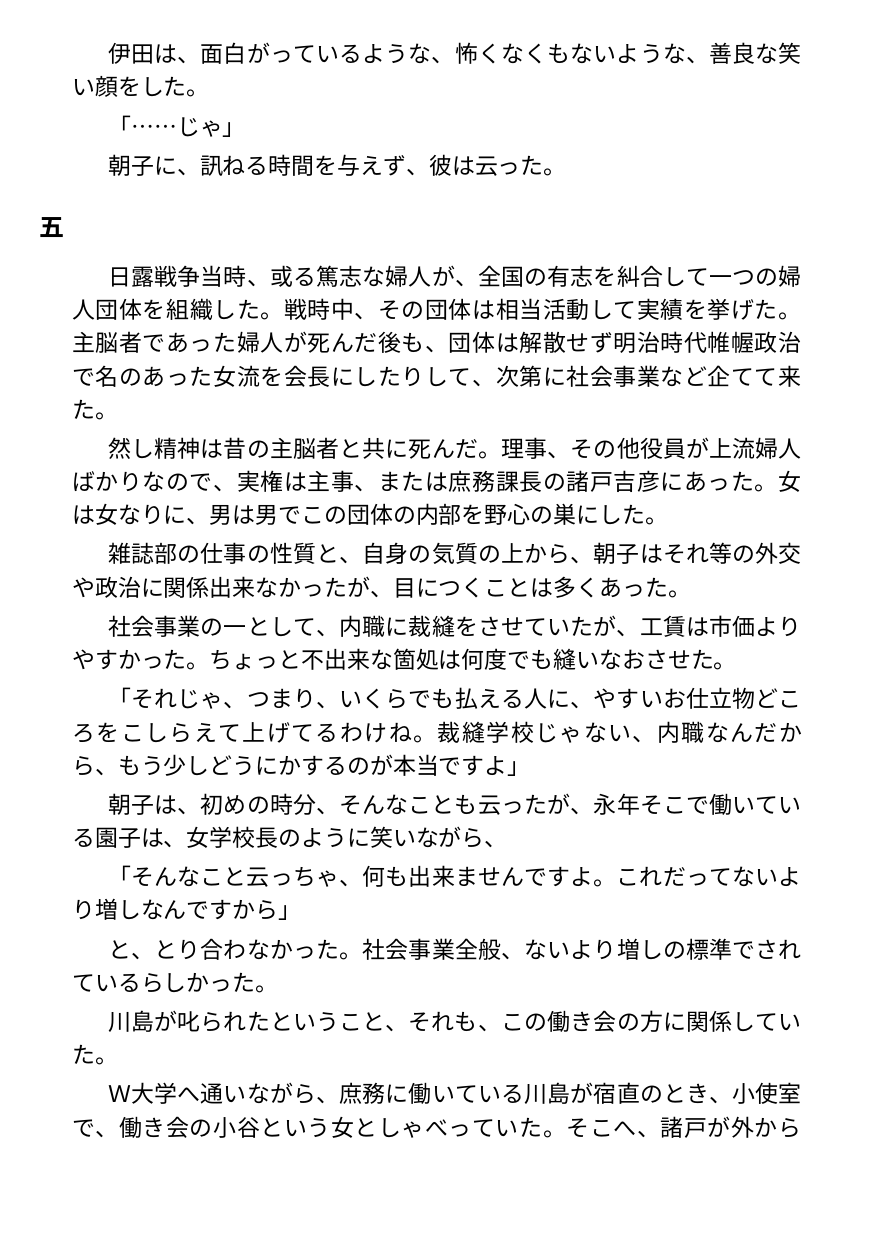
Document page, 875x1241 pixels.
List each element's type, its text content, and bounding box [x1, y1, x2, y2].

text 日露戦争当時、或る篤志な婦人が、全国の有志を糾合して一つの婦人団体を組織した。戦時中、その団体は相当活動して実績を挙げた。主脳者であった婦人が死んだ後も、団体は解散せず明治時代帷幄政治で名のあった女流を会長にしたりして、次第に社会事業など企てて来た。 [72, 259, 802, 425]
text 朝子は、初めの時分、そんなことも云ったが、永年そこで働いている園子は、女学校長のように笑いながら、 [72, 787, 802, 853]
text 朝子に、訊ねる時間を与えず、彼は云った。 [72, 148, 802, 181]
subtitle 五 [36, 204, 838, 247]
text と、とり合わなかった。社会事業全般、ないより増しの標準でされているらしかった。 [72, 932, 802, 998]
text Ｗ大学へ通いながら、庶務に働いている川島が宿直のとき、小使室で、働き会の小谷という女としゃべっていた。そこへ、諸戸が外から [72, 1076, 802, 1143]
text 「それじゃ、つまり、いくらでも払える人に、やすいお仕立物どころをこしらえて上げてるわけね。裁縫学校じゃない、内職なんだから、もう少しどうにかするのが本当ですよ」 [72, 681, 802, 781]
text 社会事業の一として、内職に裁縫をさせていたが、工賃は市価よりやすかった。ちょっと不出来な箇処は何度でも縫いなおさせた。 [72, 609, 802, 675]
text 「そんなこと云っちゃ、何も出来ませんですよ。これだってないより増しなんですから」 [72, 859, 802, 926]
text 「……じゃ」 [72, 108, 802, 142]
text 然し精神は昔の主脳者と共に死んだ。理事、その他役員が上流婦人ばかりなので、実権は主事、または庶務課長の諸戸吉彦にあった。女は女なりに、男は男でこの団体の内部を野心の巣にした。 [72, 431, 802, 530]
text 川島が叱られたということ、それも、この働き会の方に関係していた。 [72, 1004, 802, 1070]
text 雑誌部の仕事の性質と、自身の気質の上から、朝子はそれ等の外交や政治に関係出来なかったが、目につくことは多くあった。 [72, 536, 802, 603]
text 伊田は、面白がっているような、怖くなくもないような、善良な笑い顔をした。 [72, 36, 802, 102]
